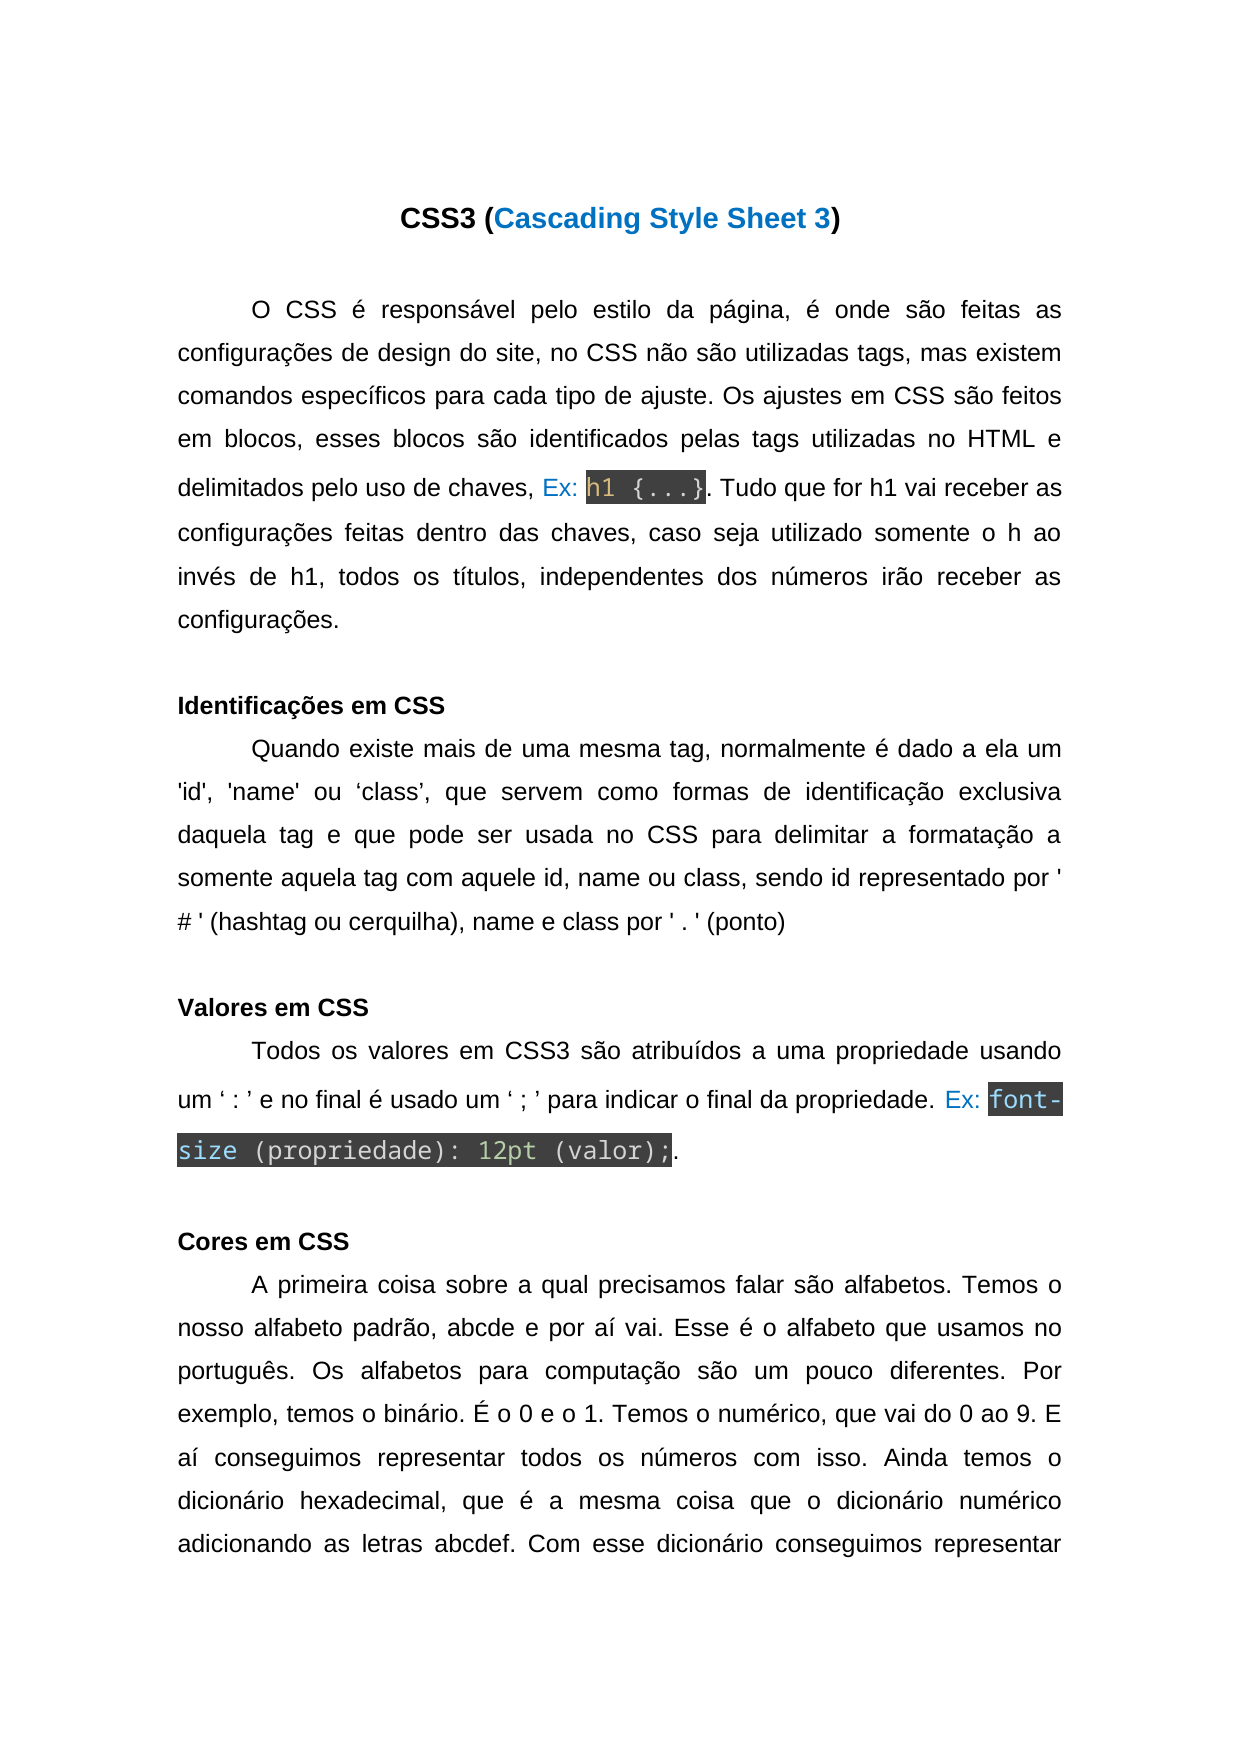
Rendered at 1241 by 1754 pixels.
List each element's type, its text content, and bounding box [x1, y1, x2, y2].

text Todos os valores em CSS3 são atribuídos a uma propriedade usando um ‘ : ’ e no final é usado um ‘ ; ’ para indicar o final da propriedade. Ex: font-size (propriedade): 12pt (valor);. [177, 1036, 1063, 1167]
text A primeira coisa sobre a qual precisamos falar são alfabetos. Temos o nosso alfabeto padrão, abcde e por aí vai. Esse é o alfabeto que usamos no português. Os alfabetos para computação são um pouco diferentes. Por exemplo, temos o binário. É o 0 e o 1. Temos o numérico, que vai do 0 ao 9. E aí conseguimos representar todos os números com isso. Ainda temos o dicionário hexadecimal, que é a mesma coisa que o dicionário numérico adicionando as letras abcdef. Com esse dicionário conseguimos representar [177, 1270, 1063, 1557]
text Identificações em CSS [177, 691, 1063, 720]
text Cores em CSS [177, 1227, 1063, 1256]
text Valores em CSS [177, 993, 1063, 1022]
text CSS3 (Cascading Style Sheet 3) [177, 201, 1063, 235]
text Quando existe mais de uma mesma tag, normalmente é dado a ela um 'id', 'name' ou ‘class’, que servem como formas de identificação exclusiva daquela tag e que pode ser usada no CSS para delimitar a formatação a somente aquela tag com aquele id, name ou class, sendo id representado por ' # ' (hashtag ou cerquilha), name e class por ' . ' (ponto) [177, 734, 1063, 935]
text O CSS é responsável pelo estilo da página, é onde são feitas as configurações de design do site, no CSS não são utilizadas tags, mas existem comandos específicos para cada tipo de ajuste. Os ajustes em CSS são feitos em blocos, esses blocos são identificados pelas tags utilizadas no HTML e delimitados pelo uso de chaves, Ex: h1 {...}. Tudo que for h1 vai receber as configurações feitas dentro das chaves, caso seja utilizado somente o h ao invés de h1, todos os títulos, independentes dos números irão receber as configurações. [177, 295, 1063, 633]
